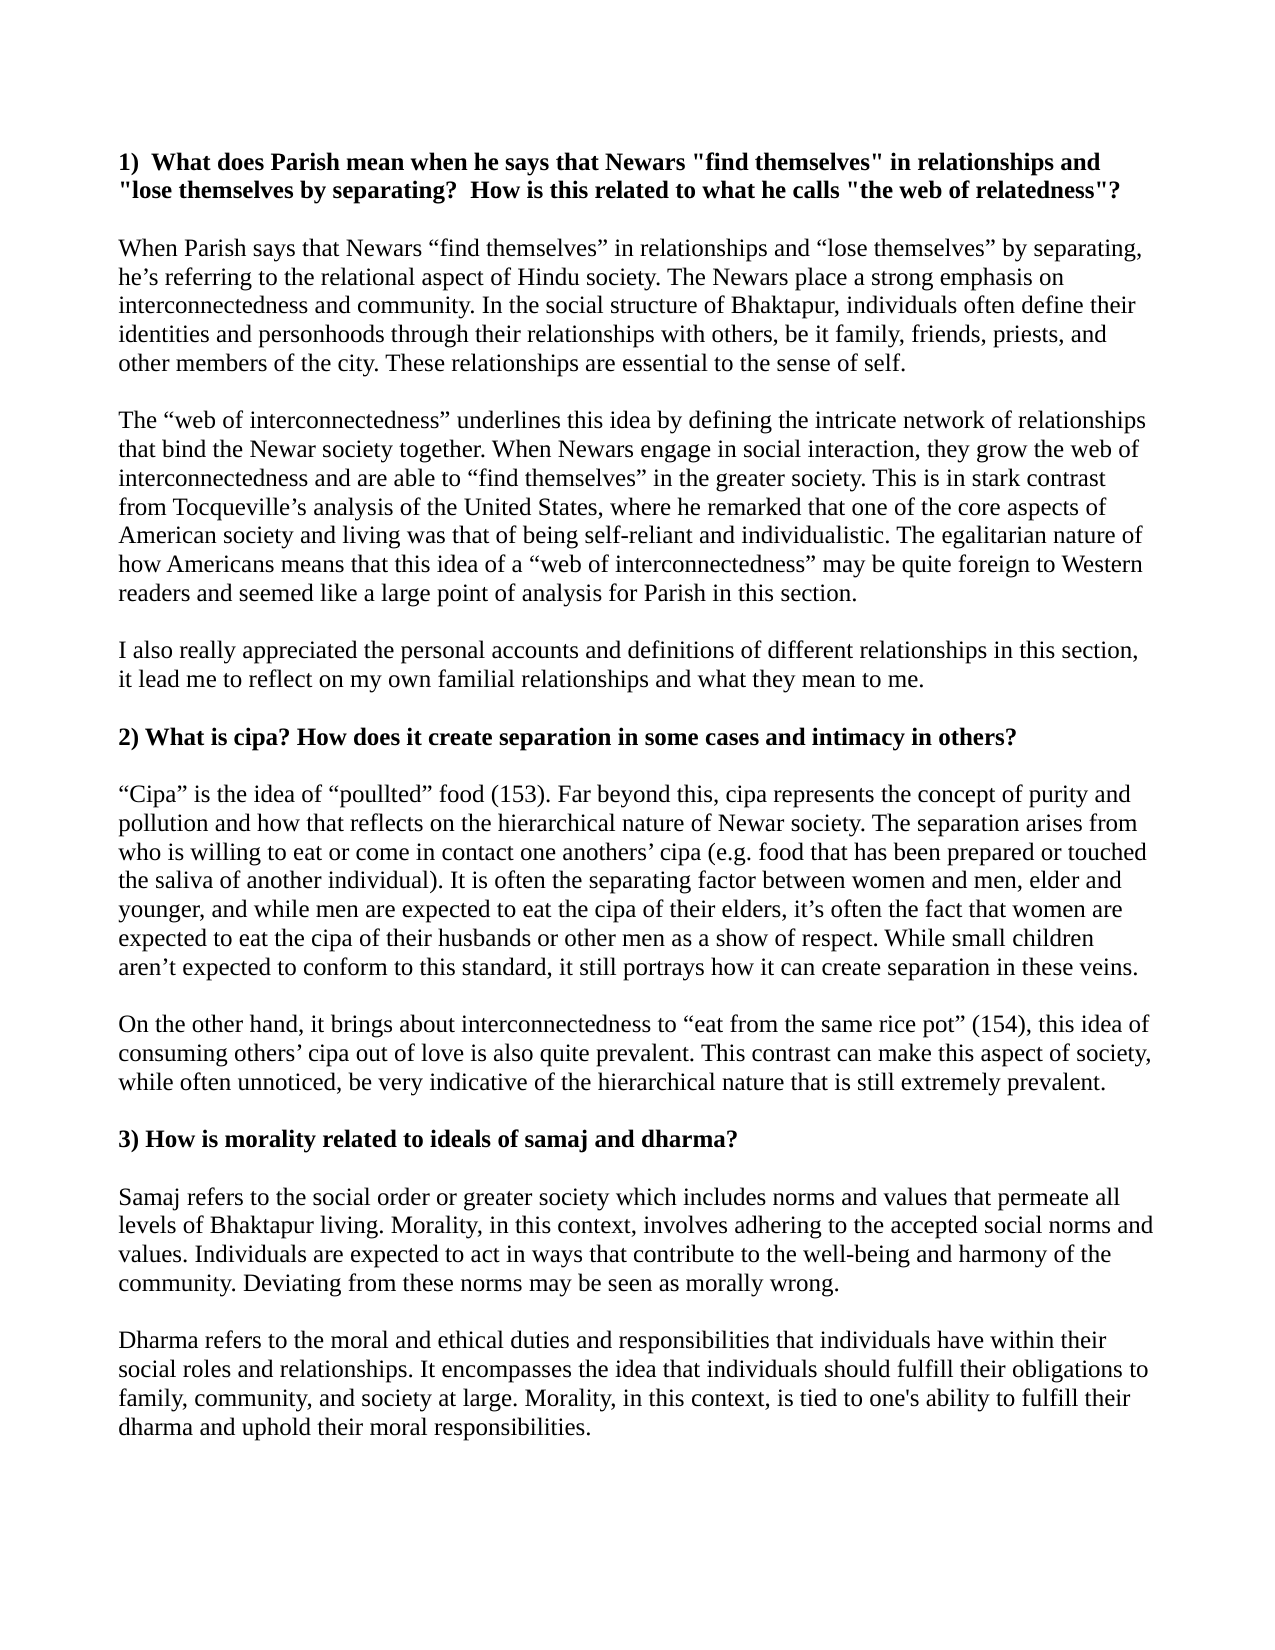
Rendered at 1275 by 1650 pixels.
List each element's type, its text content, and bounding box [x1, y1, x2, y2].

text The “web of interconnectedness” underlines this idea by defining the intricate network of relationships that bind the Newar society together. When Newars engage in social interaction, they grow the web of interconnectedness and are able to “find themselves” in the greater society. This is in stark contrast from Tocqueville’s analysis of the United States, where he remarked that one of the core aspects of American society and living was that of being self-reliant and individualistic. The egalitarian nature of how Americans means that this idea of a “web of interconnectedness” may be quite foreign to Western readers and seemed like a large point of analysis for Parish in this section. [118, 406, 1157, 607]
text 3) How is morality related to ideals of samaj and dharma? [118, 1124, 1157, 1153]
text I also really appreciated the personal accounts and definitions of different relationships in this section, it lead me to reflect on my own familial relationships and what they mean to me. [118, 636, 1157, 693]
text Dharma refers to the moral and ethical duties and responsibilities that individuals have within their social roles and relationships. It encompasses the idea that individuals should fulfill their obligations to family, community, and society at large. Morality, in this context, is tied to one's ability to fulfill their dharma and uphold their moral responsibilities. [118, 1326, 1157, 1441]
text Samaj refers to the social order or greater society which includes norms and values that permeate all levels of Bhaktapur living. Morality, in this context, involves adhering to the accepted social norms and values. Individuals are expected to act in ways that contribute to the well-being and harmony of the community. Deviating from these norms may be seen as morally wrong. [118, 1182, 1157, 1297]
text 2) What is cipa? How does it create separation in some cases and intimacy in others? [118, 722, 1157, 751]
text On the other hand, it brings about interconnectedness to “eat from the same rice pot” (154), this idea of consuming others’ cipa out of love is also quite prevalent. This contrast can make this aspect of society, while often unnoticed, be very indicative of the hierarchical nature that is still extremely prevalent. [118, 1009, 1157, 1096]
text “Cipa” is the idea of “poullted” food (153). Far beyond this, cipa represents the concept of purity and pollution and how that reflects on the hierarchical nature of Newar society. The separation arises from who is willing to eat or come in contact one anothers’ cipa (e.g. food that has been prepared or touched the saliva of another individual). It is often the separating factor between women and men, elder and younger, and while men are expected to eat the cipa of their elders, it’s often the fact that women are expected to eat the cipa of their husbands or other men as a show of respect. While small children aren’t expected to conform to this standard, it still portrays how it can create separation in these veins. [118, 779, 1157, 981]
text When Parish says that Newars “find themselves” in relationships and “lose themselves” by separating, he’s referring to the relational aspect of Hindu society. The Newars place a strong emphasis on interconnectedness and community. In the social structure of Bhaktapur, individuals often define their identities and personhoods through their relationships with others, be it family, friends, priests, and other members of the city. These relationships are essential to the sense of self. [118, 233, 1157, 377]
text 1) What does Parish mean when he says that Newars "find themselves" in relationships and "lose themselves by separating? How is this related to what he calls "the web of relatedness"? [118, 147, 1157, 204]
